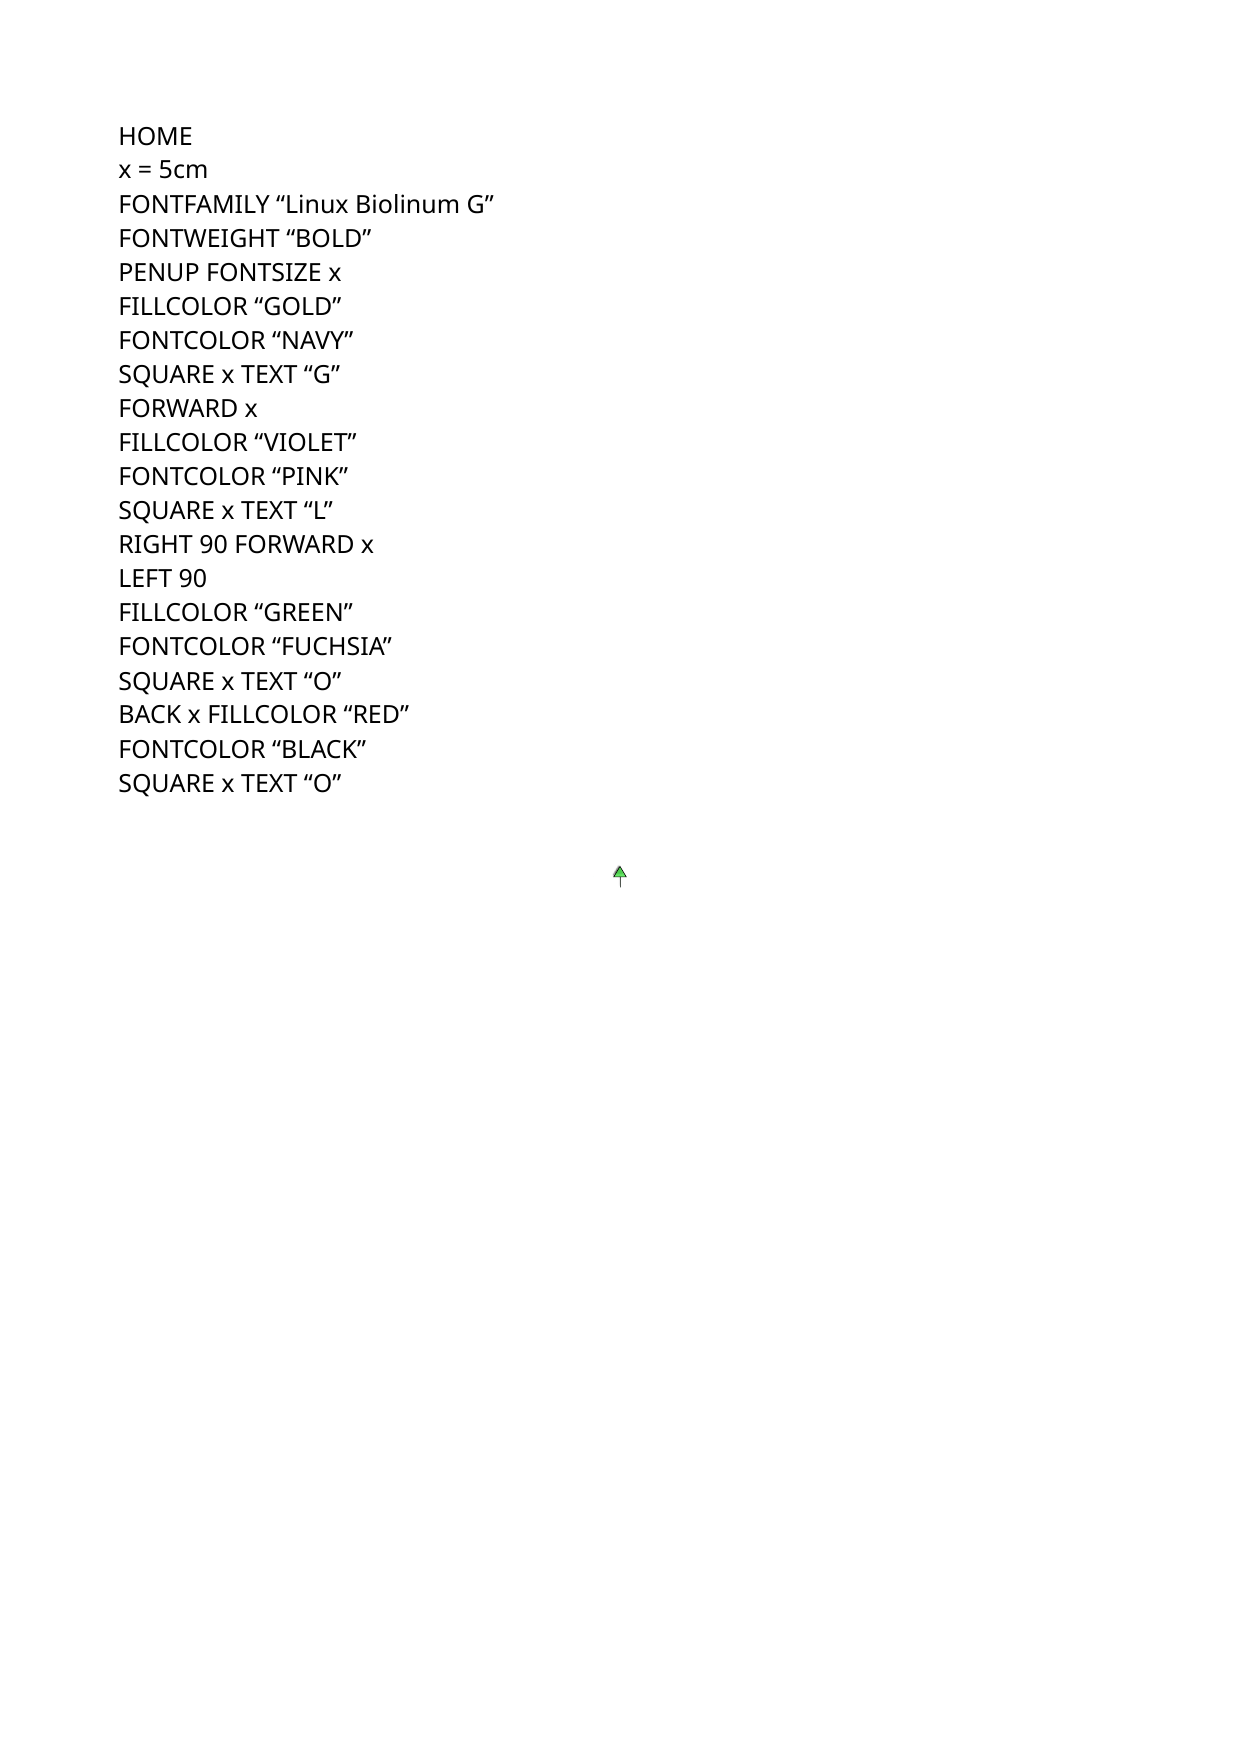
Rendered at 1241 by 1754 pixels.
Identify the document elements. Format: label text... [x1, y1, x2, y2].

text FONTCOLOR “PINK” [118, 459, 1122, 493]
text RIGHT 90 FORWARD x [118, 527, 1122, 561]
text FILLCOLOR “VIOLET” [118, 425, 1122, 459]
text SQUARE x TEXT “G” [118, 357, 1122, 391]
text SQUARE x TEXT “O” [118, 765, 1122, 799]
text x = 5cm [118, 152, 1122, 186]
text FORWARD x [118, 391, 1122, 425]
text HOME [118, 118, 1122, 152]
text FONTWEIGHT “BOLD” [118, 220, 1122, 254]
text PENUP FONTSIZE x [118, 254, 1122, 288]
text FILLCOLOR “GOLD” [118, 288, 1122, 322]
text BACK x FILLCOLOR “RED” [118, 697, 1122, 731]
text FONTCOLOR “FUCHSIA” [118, 629, 1122, 663]
text SQUARE x TEXT “L” [118, 493, 1122, 527]
text SQUARE x TEXT “O” [118, 663, 1122, 697]
text FONTFAMILY “Linux Biolinum G” [118, 186, 1122, 220]
text LEFT 90 [118, 561, 1122, 595]
text FILLCOLOR “GREEN” [118, 595, 1122, 629]
text FONTCOLOR “BLACK” [118, 731, 1122, 765]
text FONTCOLOR “NAVY” [118, 322, 1122, 357]
